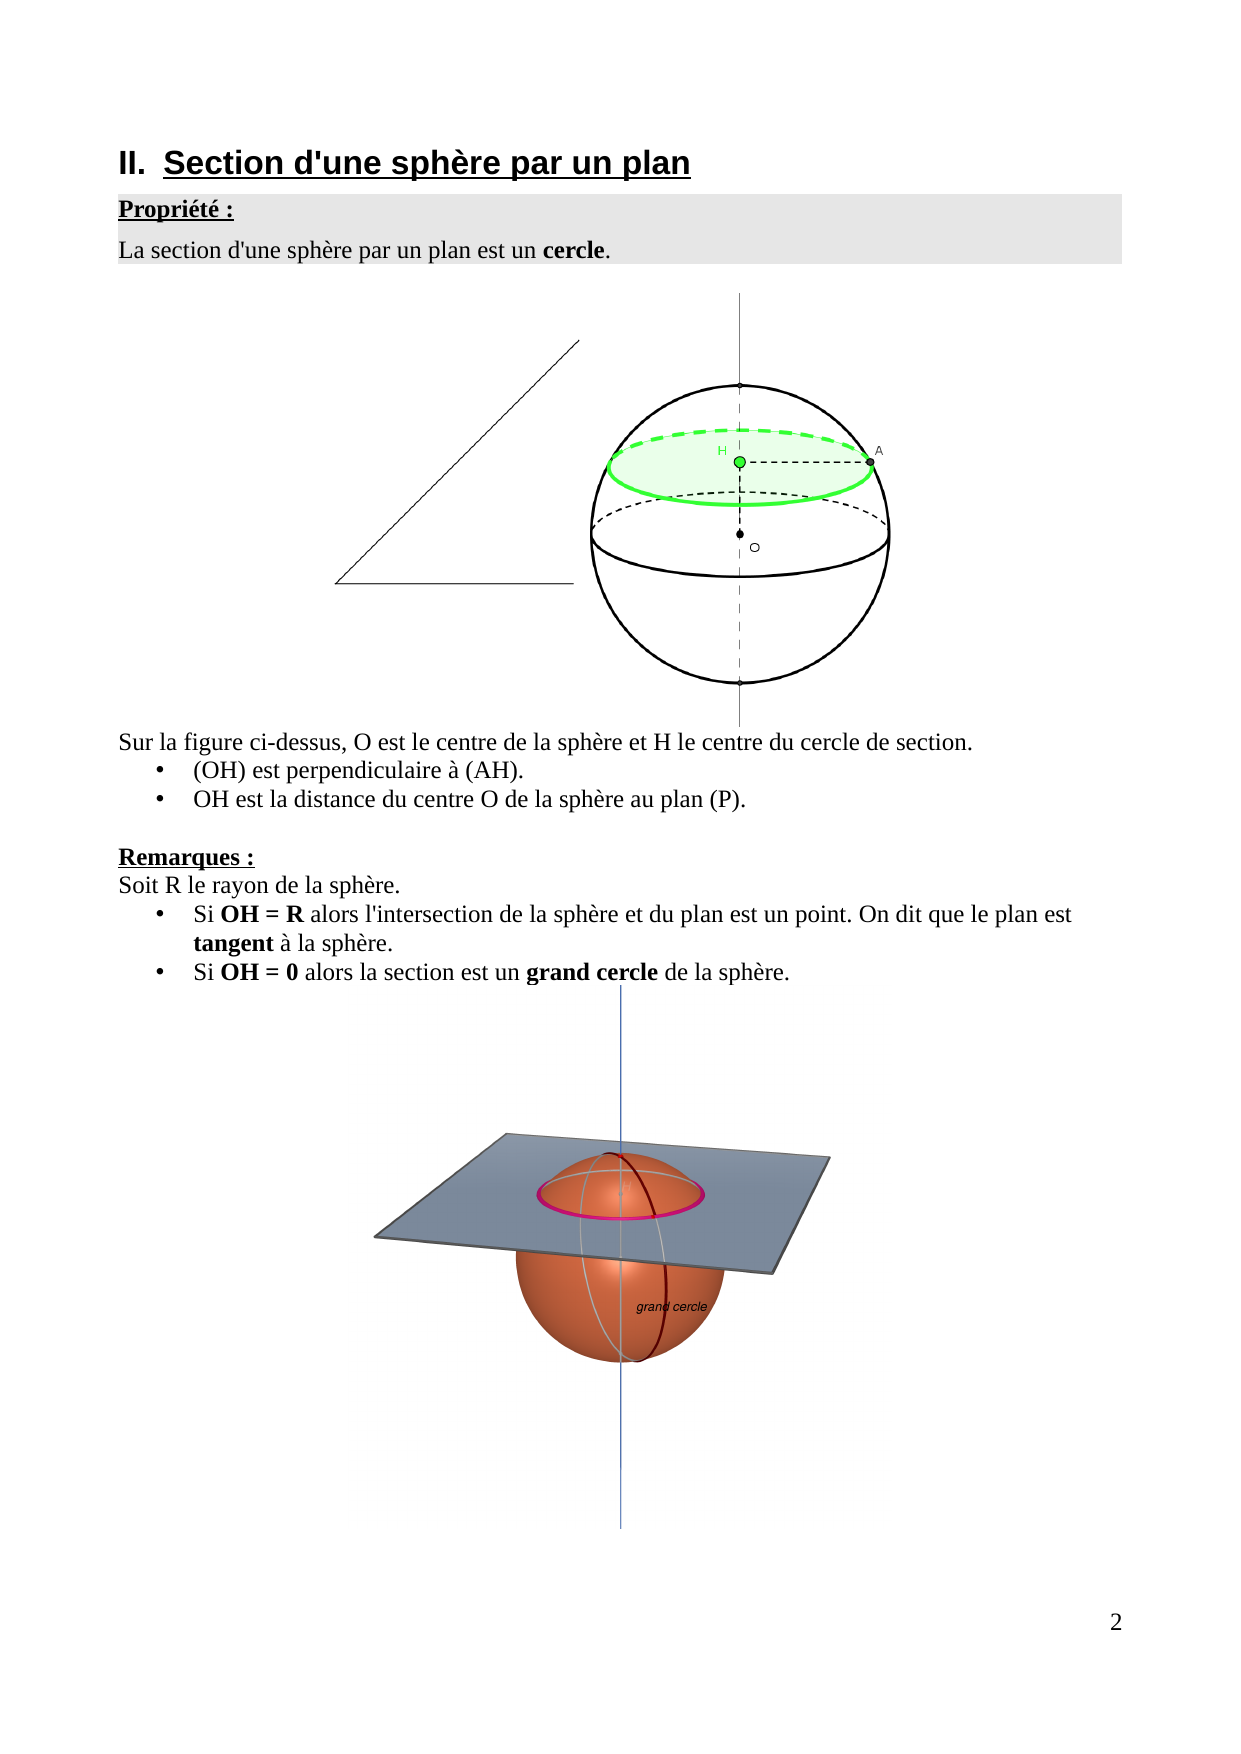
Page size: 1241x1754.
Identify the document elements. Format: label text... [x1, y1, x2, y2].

subtitle Section d'une sphère par un plan [118, 143, 1122, 182]
list Si OH = 0 alors la section est un grand cercle de la sphère. [156, 957, 1122, 985]
text Sur la figure ci-dessus, O est le centre de la sphère et H le centre du cercle de section. [118, 293, 1122, 755]
list Si OH = R alors l'intersection de la sphère et du plan est un point. On dit que le plan est tangent à la sphère. [156, 899, 1122, 957]
list OH est la distance du centre O de la sphère au plan (P). [156, 784, 1122, 813]
list (OH) est perpendiculaire à (AH). [156, 755, 1122, 784]
text La section d'une sphère par un plan est un cercle. [118, 236, 1122, 264]
text Soit R le rayon de la sphère. [118, 870, 1122, 899]
text Propriété : [118, 194, 1122, 223]
text Remarques : [118, 842, 1122, 870]
